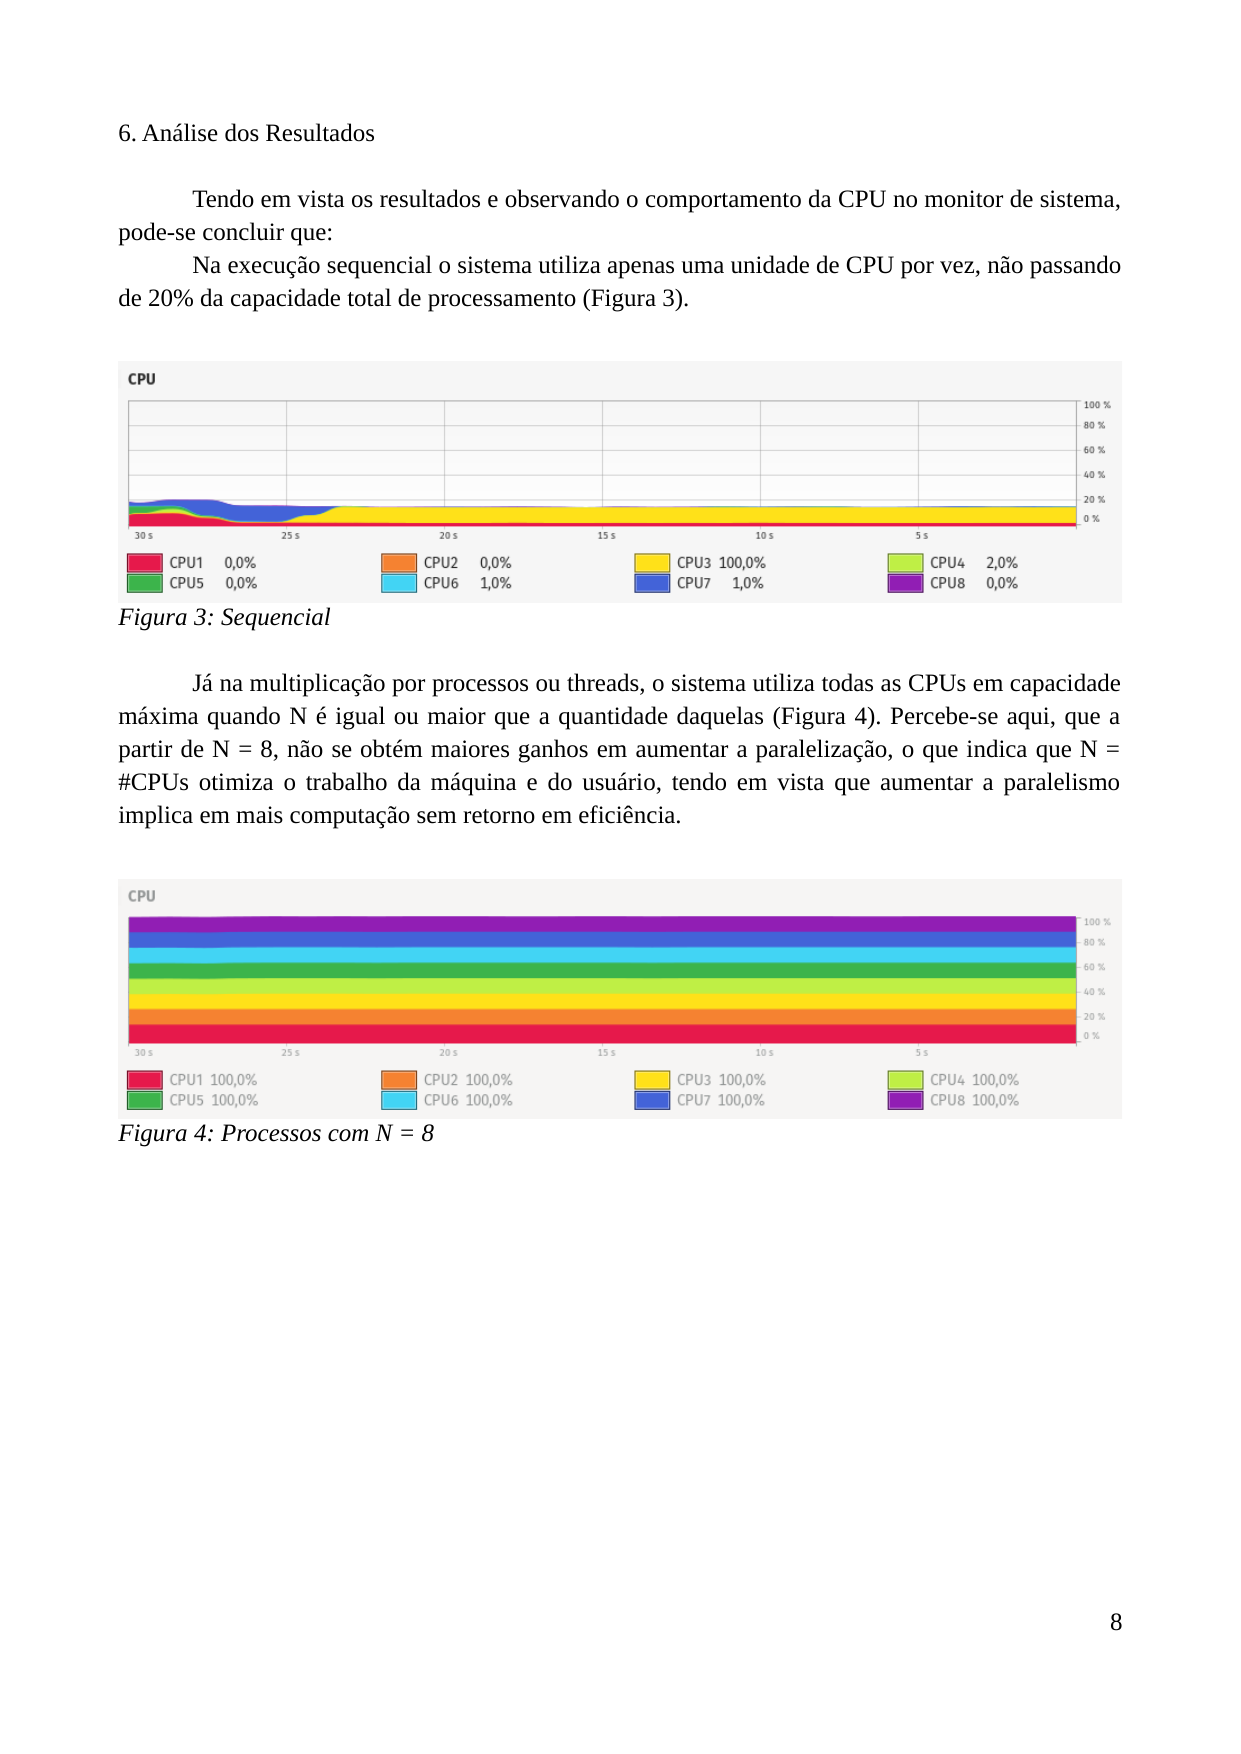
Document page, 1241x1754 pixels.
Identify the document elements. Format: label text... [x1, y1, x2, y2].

text 6. Análise dos Resultados [118, 118, 1122, 147]
picture [118, 879, 1123, 1119]
text Figura 3: Sequencial [118, 603, 1122, 631]
text Tendo em vista os resultados e observando o comportamento da CPU no monitor de sistema, pode-se concluir que: [118, 184, 1122, 246]
text Já na multiplicação por processos ou threads, o sistema utiliza todas as CPUs em capacidade máxima quando N é igual ou maior que a quantidade daquelas (Figura 4). Percebe-se aqui, que a partir de N = 8, não se obtém maiores ganhos em aumentar a paralelização, o que indica que N = #CPUs otimiza o trabalho da máquina e do usuário, tendo em vista que aumentar a paralelismo implica em mais computação sem retorno em eficiência. [118, 668, 1122, 829]
text Figura 4: Processos com N = 8 [118, 1119, 1122, 1147]
picture [118, 361, 1123, 603]
text Na execução sequencial o sistema utiliza apenas uma unidade de CPU por vez, não passando de 20% da capacidade total de processamento (Figura 3). [118, 250, 1122, 312]
